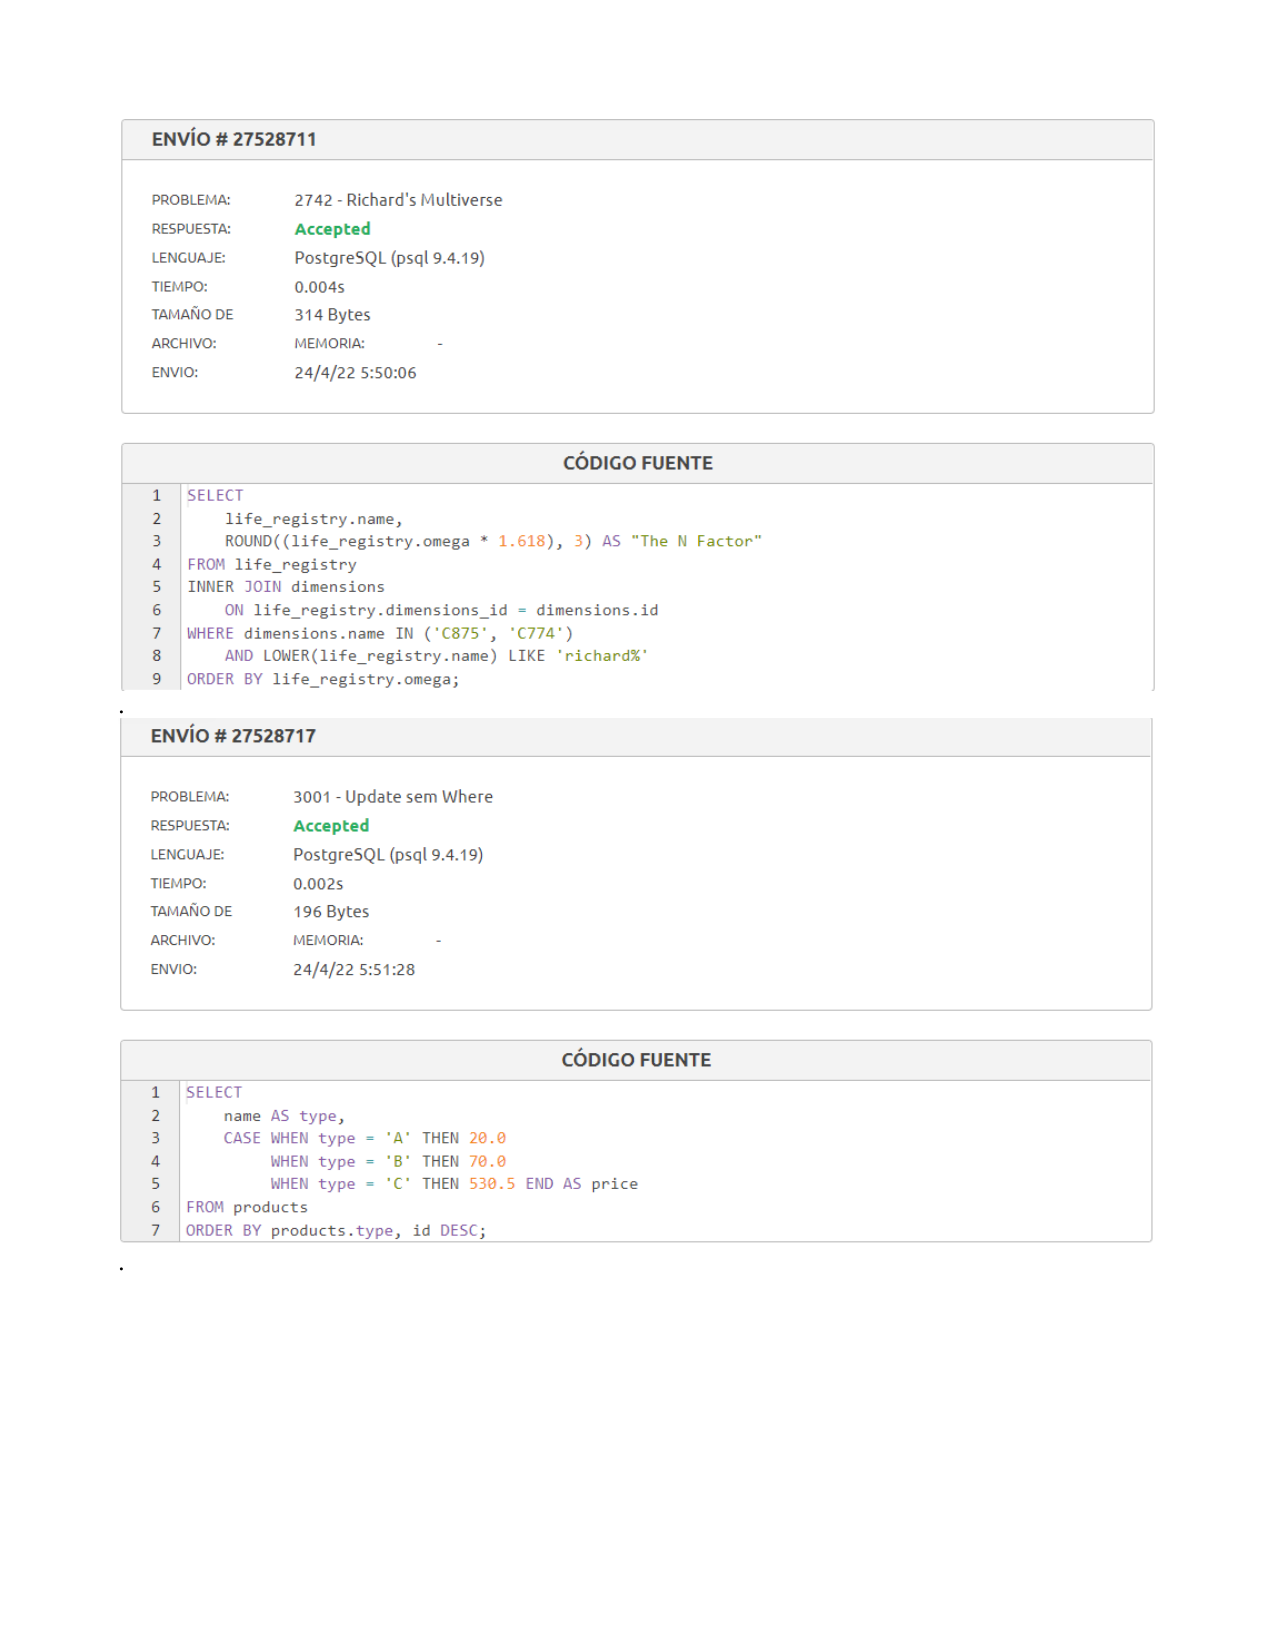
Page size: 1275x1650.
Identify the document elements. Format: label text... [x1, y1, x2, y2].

text . [118, 1248, 1157, 1276]
text . [118, 691, 1157, 718]
picture [118, 718, 1157, 1248]
picture [118, 118, 1157, 691]
